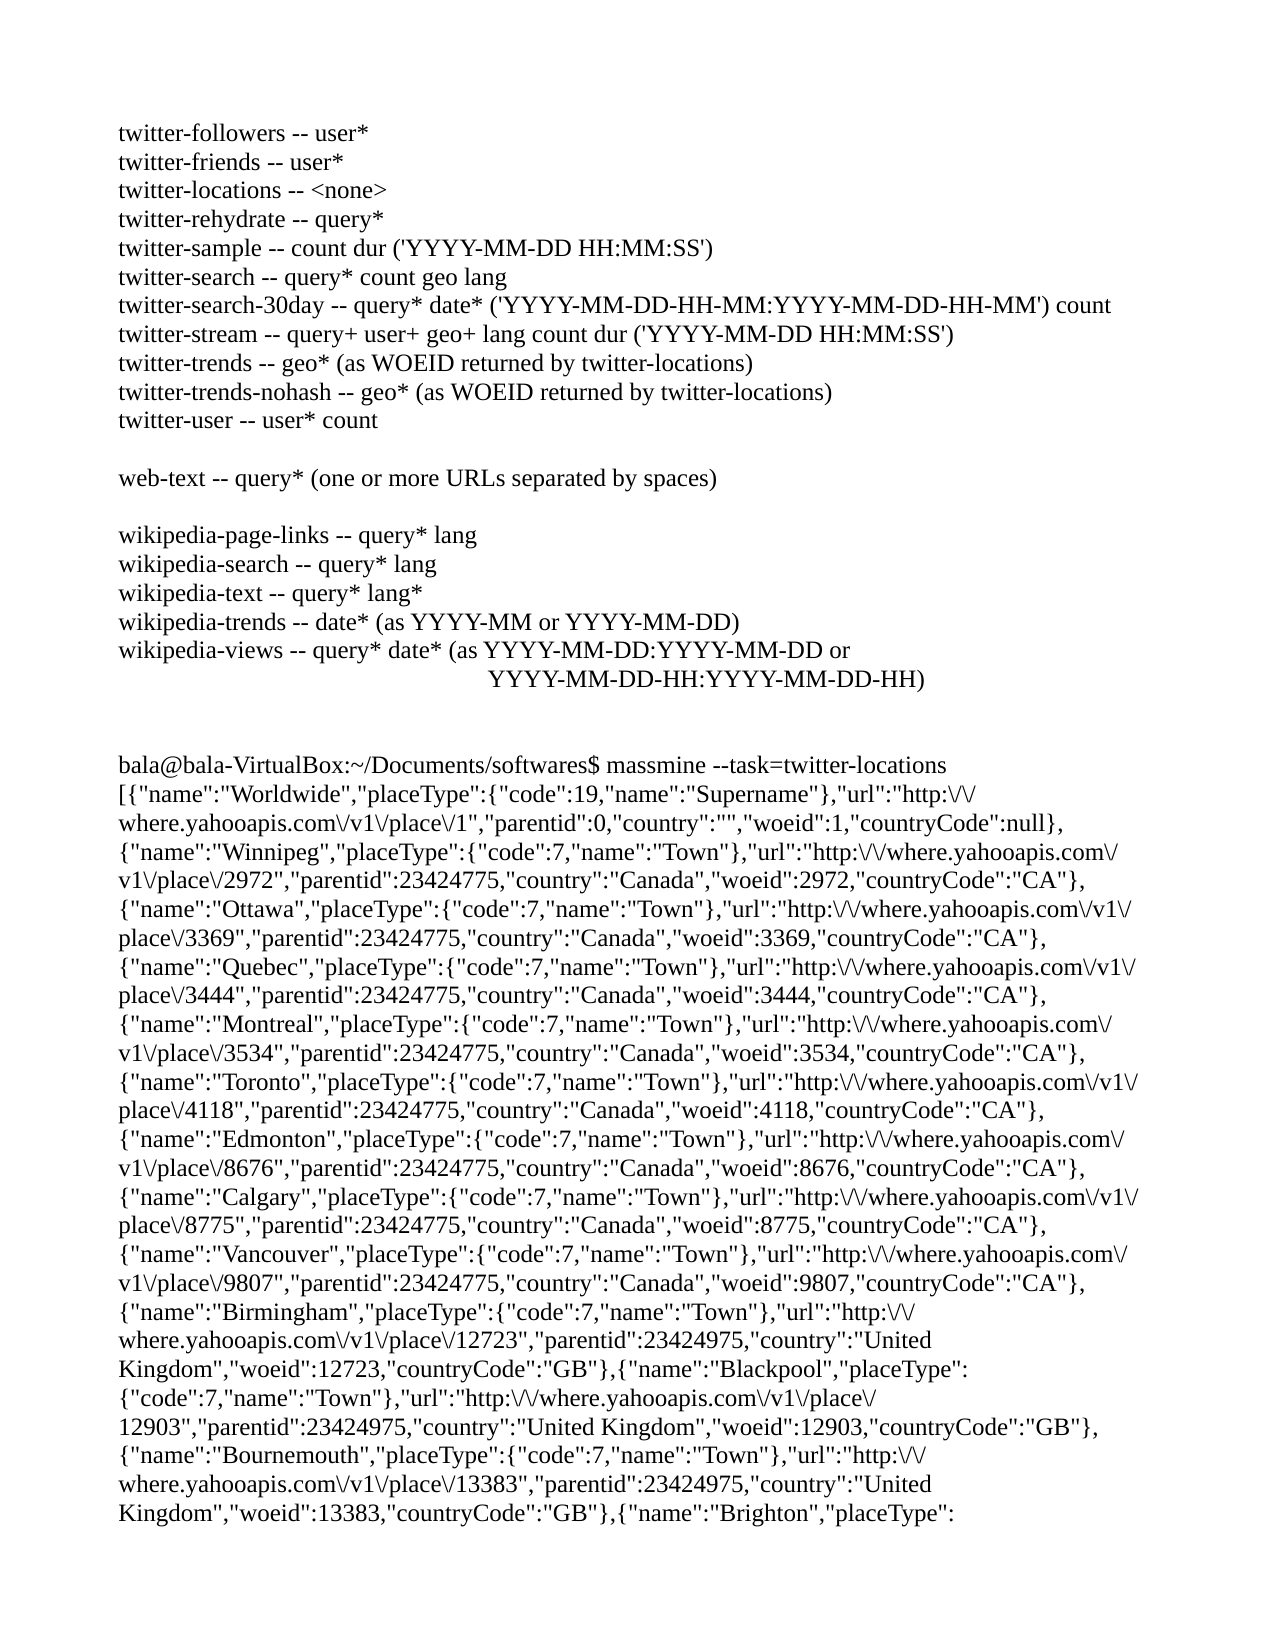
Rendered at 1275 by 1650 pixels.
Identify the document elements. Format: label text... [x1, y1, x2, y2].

text twitter-friends -- user* [118, 147, 1157, 176]
text wikipedia-text -- query* lang* [118, 578, 1157, 607]
text twitter-search-30day -- query* date* ('YYYY-MM-DD-HH-MM:YYYY-MM-DD-HH-MM') count [118, 291, 1157, 319]
text wikipedia-page-links -- query* lang [118, 521, 1157, 549]
text wikipedia-trends -- date* (as YYYY-MM or YYYY-MM-DD) [118, 607, 1157, 636]
text twitter-sample -- count dur ('YYYY-MM-DD HH:MM:SS') [118, 233, 1157, 262]
text bala@bala-VirtualBox:~/Documents/softwares$ massmine --task=twitter-locations [118, 751, 1157, 779]
text wikipedia-search -- query* lang [118, 549, 1157, 578]
text twitter-locations -- <none> [118, 176, 1157, 204]
text YYYY-MM-DD-HH:YYYY-MM-DD-HH) [118, 664, 1157, 693]
text twitter-user -- user* count [118, 406, 1157, 434]
text twitter-stream -- query+ user+ geo+ lang count dur ('YYYY-MM-DD HH:MM:SS') [118, 319, 1157, 348]
text [{"name":"Worldwide","placeType":{"code":19,"name":"Supername"},"url":"http:\/\/where.yahooapis.com\/v1\/place\/1","parentid":0,"country":"","woeid":1,"countryCode":null},{"name":"Winnipeg","placeType":{"code":7,"name":"Town"},"url":"http:\/\/where.yahooapis.com\/v1\/place\/2972","parentid":23424775,"country":"Canada","woeid":2972,"countryCode":"CA"},{"name":"Ottawa","placeType":{"code":7,"name":"Town"},"url":"http:\/\/where.yahooapis.com\/v1\/place\/3369","parentid":23424775,"country":"Canada","woeid":3369,"countryCode":"CA"},{"name":"Quebec","placeType":{"code":7,"name":"Town"},"url":"http:\/\/where.yahooapis.com\/v1\/place\/3444","parentid":23424775,"country":"Canada","woeid":3444,"countryCode":"CA"},{"name":"Montreal","placeType":{"code":7,"name":"Town"},"url":"http:\/\/where.yahooapis.com\/v1\/place\/3534","parentid":23424775,"country":"Canada","woeid":3534,"countryCode":"CA"},{"name":"Toronto","placeType":{"code":7,"name":"Town"},"url":"http:\/\/where.yahooapis.com\/v1\/place\/4118","parentid":23424775,"country":"Canada","woeid":4118,"countryCode":"CA"},{"name":"Edmonton","placeType":{"code":7,"name":"Town"},"url":"http:\/\/where.yahooapis.com\/v1\/place\/8676","parentid":23424775,"country":"Canada","woeid":8676,"countryCode":"CA"},{"name":"Calgary","placeType":{"code":7,"name":"Town"},"url":"http:\/\/where.yahooapis.com\/v1\/place\/8775","parentid":23424775,"country":"Canada","woeid":8775,"countryCode":"CA"},{"name":"Vancouver","placeType":{"code":7,"name":"Town"},"url":"http:\/\/where.yahooapis.com\/v1\/place\/9807","parentid":23424775,"country":"Canada","woeid":9807,"countryCode":"CA"},{"name":"Birmingham","placeType":{"code":7,"name":"Town"},"url":"http:\/\/where.yahooapis.com\/v1\/place\/12723","parentid":23424975,"country":"United Kingdom","woeid":12723,"countryCode":"GB"},{"name":"Blackpool","placeType":{"code":7,"name":"Town"},"url":"http:\/\/where.yahooapis.com\/v1\/place\/12903","parentid":23424975,"country":"United Kingdom","woeid":12903,"countryCode":"GB"},{"name":"Bournemouth","placeType":{"code":7,"name":"Town"},"url":"http:\/\/where.yahooapis.com\/v1\/place\/13383","parentid":23424975,"country":"United Kingdom","woeid":13383,"countryCode":"GB"},{"name":"Brighton","placeType": [118, 779, 1157, 1527]
text twitter-search -- query* count geo lang [118, 262, 1157, 291]
text wikipedia-views -- query* date* (as YYYY-MM-DD:YYYY-MM-DD or [118, 636, 1157, 664]
text web-text -- query* (one or more URLs separated by spaces) [118, 463, 1157, 492]
text twitter-followers -- user* [118, 118, 1157, 147]
text twitter-trends -- geo* (as WOEID returned by twitter-locations) [118, 348, 1157, 377]
text twitter-trends-nohash -- geo* (as WOEID returned by twitter-locations) [118, 377, 1157, 406]
text twitter-rehydrate -- query* [118, 204, 1157, 233]
